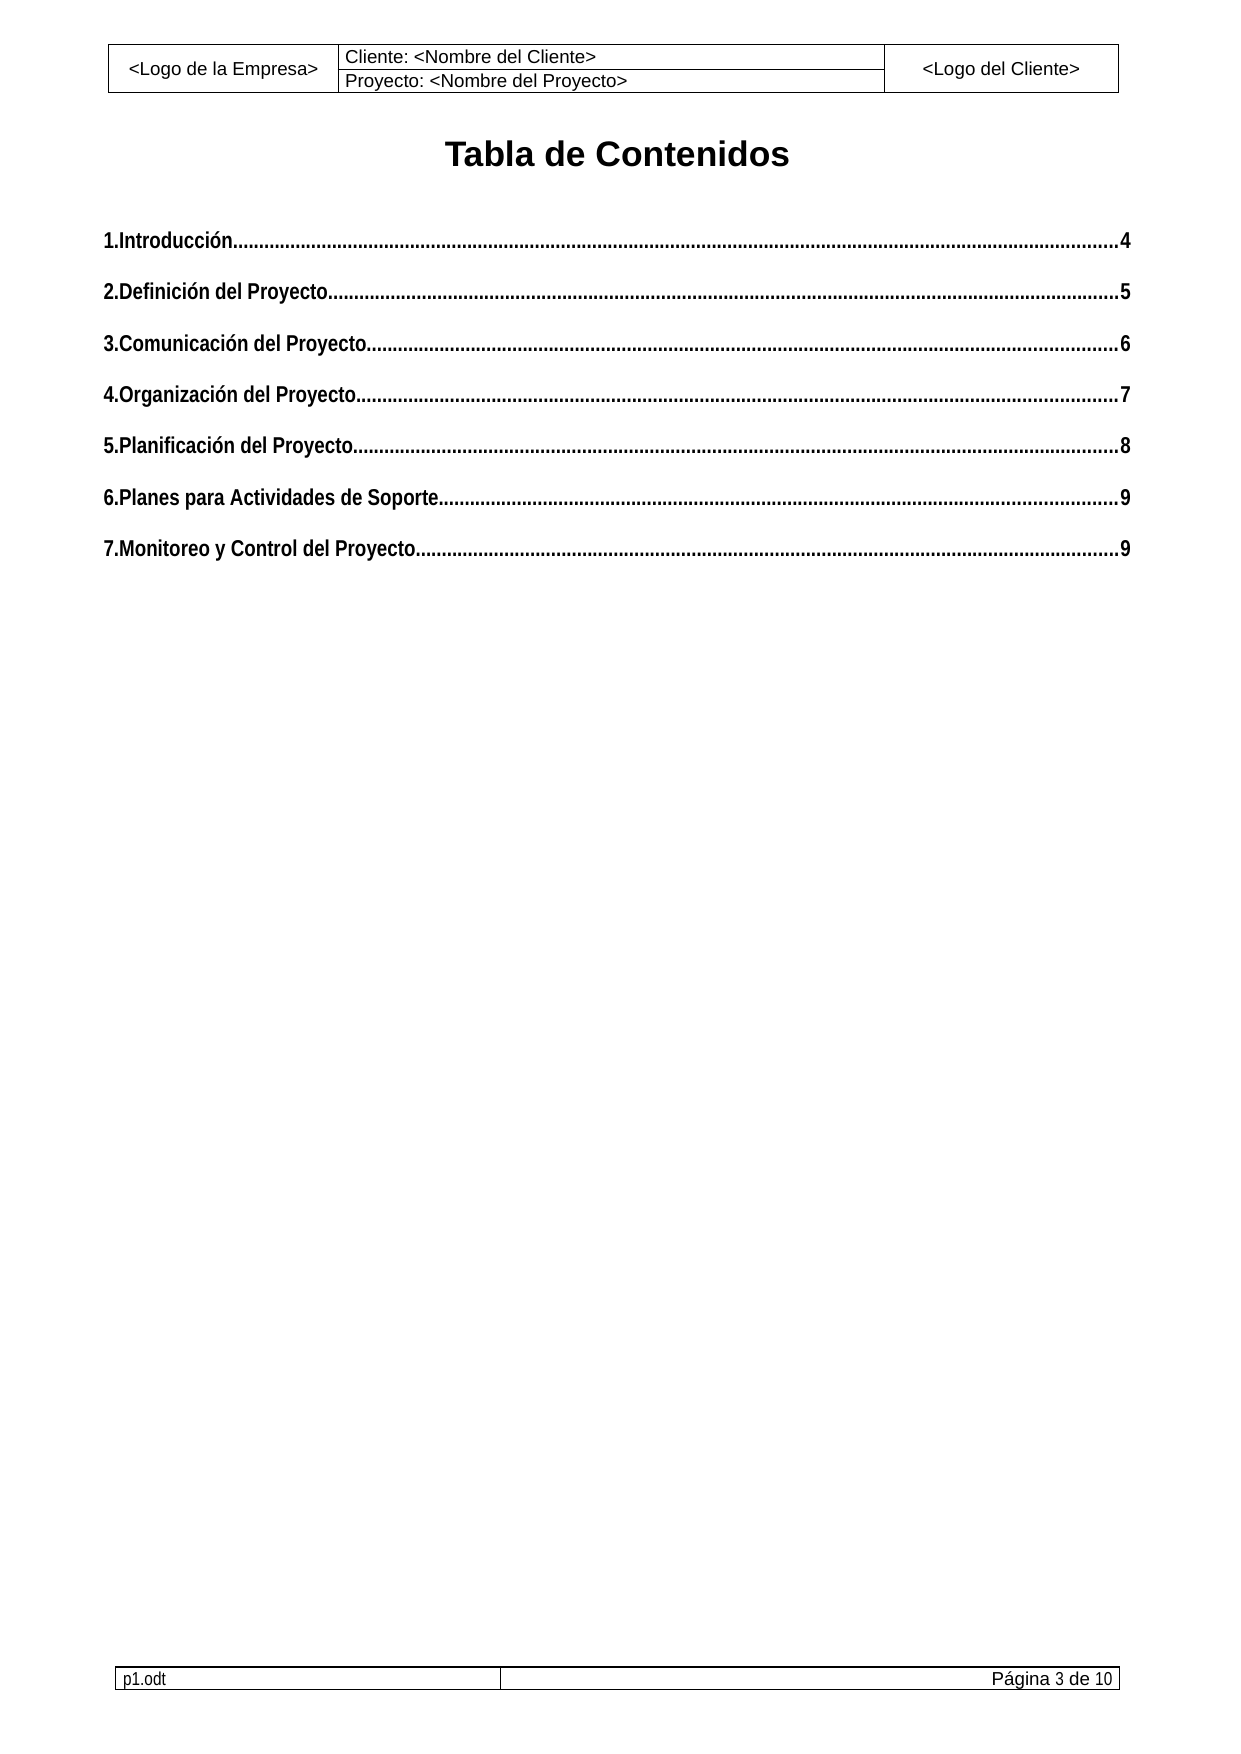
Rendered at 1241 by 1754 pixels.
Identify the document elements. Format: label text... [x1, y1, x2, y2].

text 6.Planes para Actividades de Soporte 9 [103, 484, 1131, 510]
text 3.Comunicación del Proyecto 6 [103, 329, 1131, 356]
text 2.Definición del Proyecto 5 [103, 278, 1131, 304]
text 4.Organización del Proyecto 7 [103, 381, 1131, 407]
text Tabla de Contenidos [103, 133, 1131, 174]
text 1.Introducción 4 [103, 227, 1131, 253]
text 5.Planificación del Proyecto 8 [103, 432, 1131, 459]
text 7.Monitoreo y Control del Proyecto 9 [103, 535, 1131, 561]
